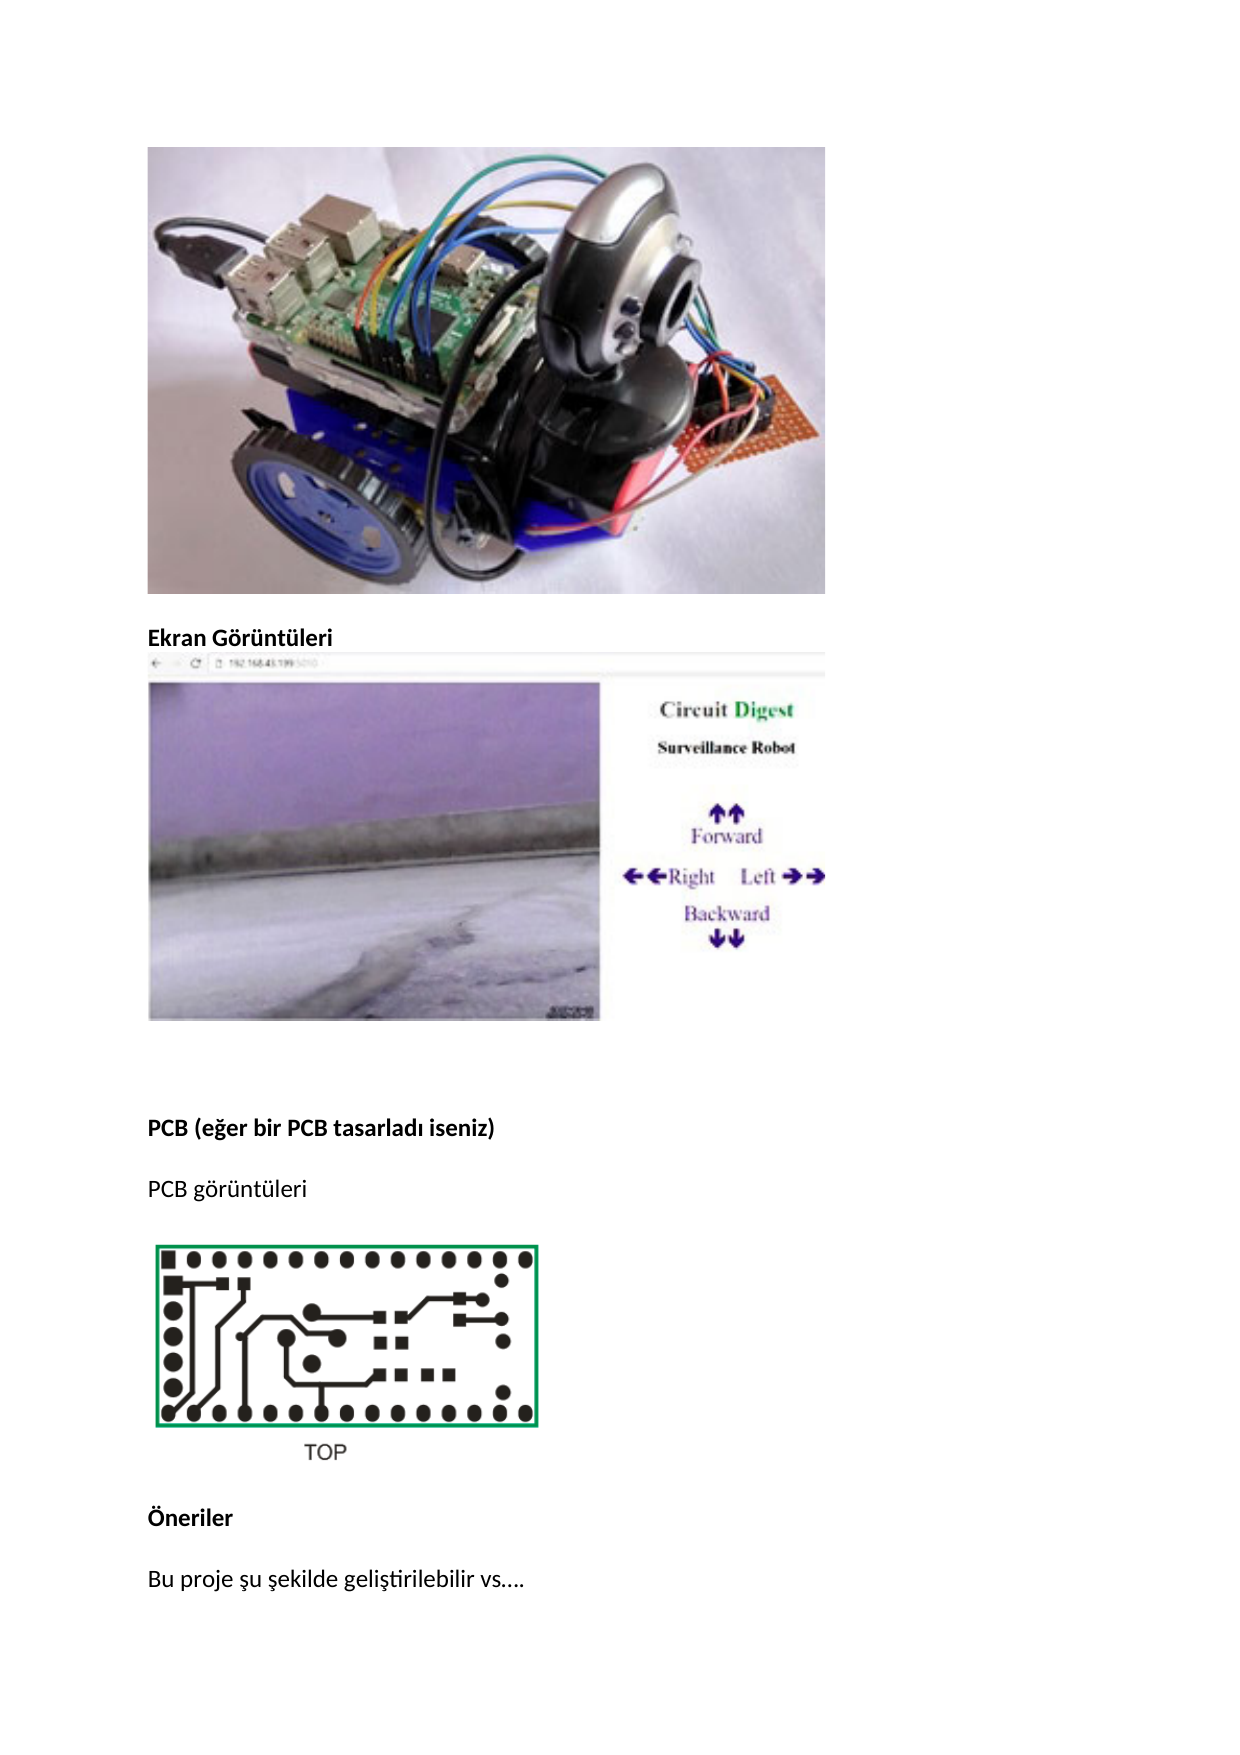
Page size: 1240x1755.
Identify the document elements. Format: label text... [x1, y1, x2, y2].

text PCB görüntüleri [148, 1174, 1092, 1204]
text Bu proje şu şekilde geliştirilebilir vs…. [148, 1563, 1092, 1593]
text Ekran Görüntüleri [148, 622, 1092, 653]
text PCB (eğer bir PCB tasarladı iseniz) [148, 1113, 1092, 1143]
text Öneriler [148, 1502, 1092, 1532]
